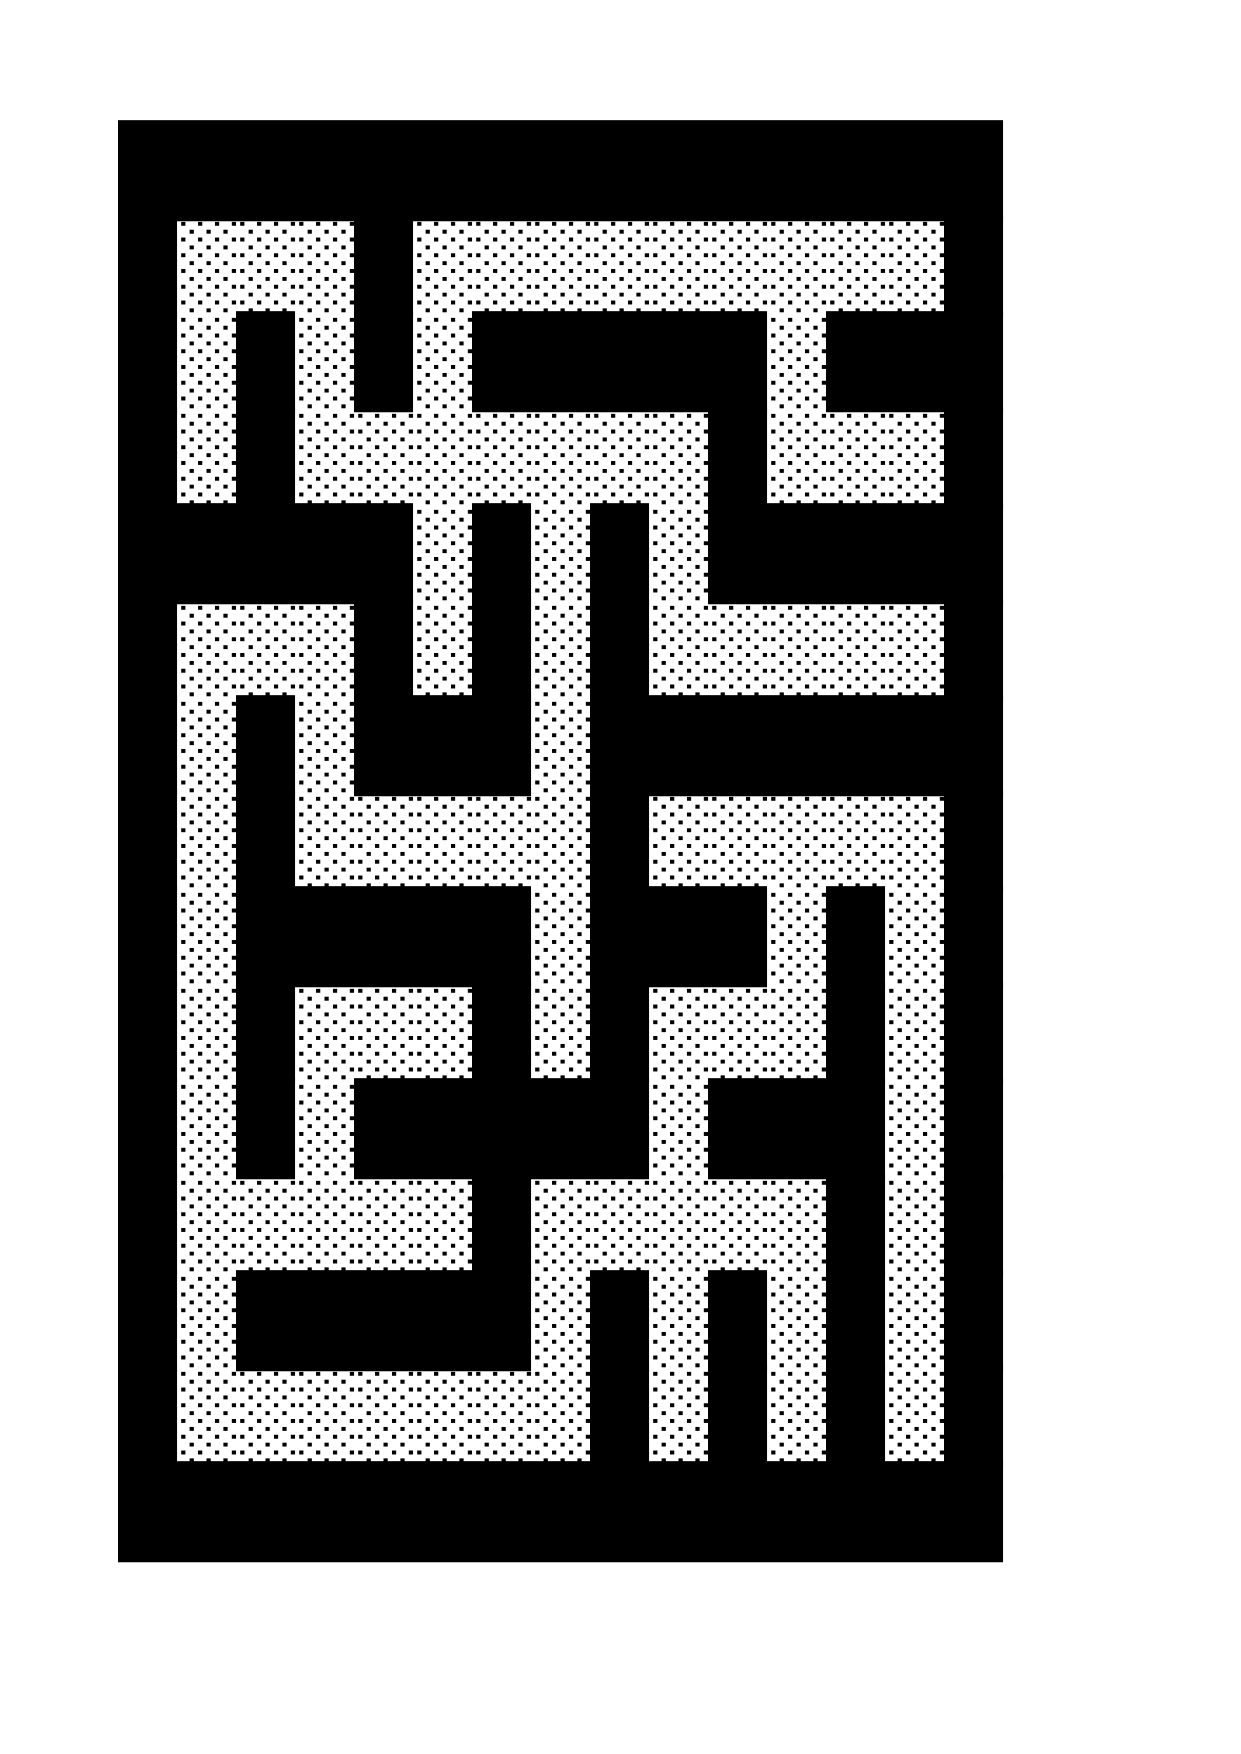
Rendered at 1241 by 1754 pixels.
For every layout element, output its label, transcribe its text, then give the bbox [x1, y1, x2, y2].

text █░░░█░░░░░░░░░█ [177, 221, 354, 310]
text █░█░███░███████ [177, 693, 249, 789]
text █░█░░░█░█░░░█░█ [1003, 981, 1122, 1076]
text █░█░░░░░░░█░░░█ [767, 406, 944, 501]
text █░░░█░█░█░░░░░█ [413, 597, 472, 693]
text ███████████████ [1003, 1460, 1122, 1556]
text █░█░█████░███░█ [177, 1076, 236, 1172]
text █░█░░░░░░░█░░░█ [1003, 406, 1122, 501]
text █░█░░░█░█░░░█░█ [531, 981, 590, 1076]
text █░░░░░█░░░░░█░█ [1003, 1172, 1122, 1268]
text █░█░█░█████░███ [287, 310, 354, 406]
text █░░░░░░░█░█░█░█ [1003, 1364, 1122, 1460]
text █░█████░███░█░█ [759, 885, 839, 981]
text █░█░░░░░█░░░░░█ [295, 789, 590, 885]
text █░█░░░░░█░░░░░█ [649, 796, 944, 885]
text █░░░░░█░░░░░█░█ [531, 1172, 826, 1268]
text █░█░███░███████ [287, 693, 354, 789]
text █░░░█░█░█░░░░░█ [1003, 597, 1122, 693]
text █░░░█░█░█░░░░░█ [177, 604, 354, 693]
text █░█░░░░░█░░░░░█ [177, 789, 236, 885]
text █░█░░░█░█░░░█░█ [295, 987, 472, 1076]
text █░█░█████░███░█ [1003, 1076, 1122, 1172]
text █░█░█████░███░█ [649, 1076, 721, 1172]
text █░░░░░░░█░█░█░█ [885, 1364, 944, 1460]
text ███████████████ [118, 118, 1122, 214]
text █████░█░█░█████ [405, 501, 485, 597]
text █░█████░███░█░█ [523, 885, 590, 981]
text █░█░█████░███░█ [295, 1076, 367, 1172]
text █░░░░░░░█░█░█░█ [767, 1364, 826, 1460]
text █░█████░█░█░█░█ [177, 1268, 249, 1364]
text █░█████░███░█░█ [877, 885, 944, 981]
text █░█░█░█████░███ [177, 310, 249, 406]
text █░█░█░█████░███ [759, 310, 839, 406]
text █░█████░███░█░█ [177, 885, 236, 981]
text █░░░░░█░░░░░█░█ [177, 1172, 472, 1268]
text █░█░█░█████░███ [1003, 310, 1122, 406]
text █░█░░░█░█░░░█░█ [177, 981, 236, 1076]
text █████░█░█░█████ [641, 501, 708, 597]
text █░░░░░░░█░█░█░█ [177, 1364, 590, 1460]
text █░█████░█░█░█░█ [1003, 1268, 1122, 1364]
text █░░░█░░░░░░░░░█ [413, 221, 944, 310]
text █░░░█░█░█░░░░░█ [531, 597, 590, 693]
text █░█░░░█░█░░░█░█ [649, 981, 826, 1076]
text █░█████░█░█░█░█ [759, 1268, 826, 1364]
text █░░░█░░░░░░░░░█ [1003, 214, 1122, 310]
text █░█░███░███████ [1003, 693, 1122, 789]
text █░█████░███░█░█ [1003, 885, 1122, 981]
text █░░░░░█░░░░░█░█ [885, 1172, 944, 1268]
text █░░░█░█░█░░░░░█ [649, 597, 944, 693]
text █████░█░█░█████ [523, 501, 603, 597]
text █░█░░░░░█░░░░░█ [1003, 789, 1122, 885]
text █░█████░█░█░█░█ [531, 1268, 603, 1364]
text █░█████░█░█░█░█ [885, 1268, 944, 1364]
text █████░█░█░█████ [1003, 501, 1122, 597]
text █░█░░░█░█░░░█░█ [885, 981, 944, 1076]
text █░█░███░███████ [531, 693, 590, 789]
text █░█░█████░███░█ [885, 1076, 944, 1172]
text █░█░░░░░░░█░░░█ [177, 406, 236, 501]
text █░░░░░░░█░█░█░█ [649, 1364, 708, 1460]
text █░█████░█░█░█░█ [641, 1268, 721, 1364]
text █░█░░░░░░░█░░░█ [295, 406, 708, 501]
text █░█░█░█████░███ [413, 310, 485, 406]
